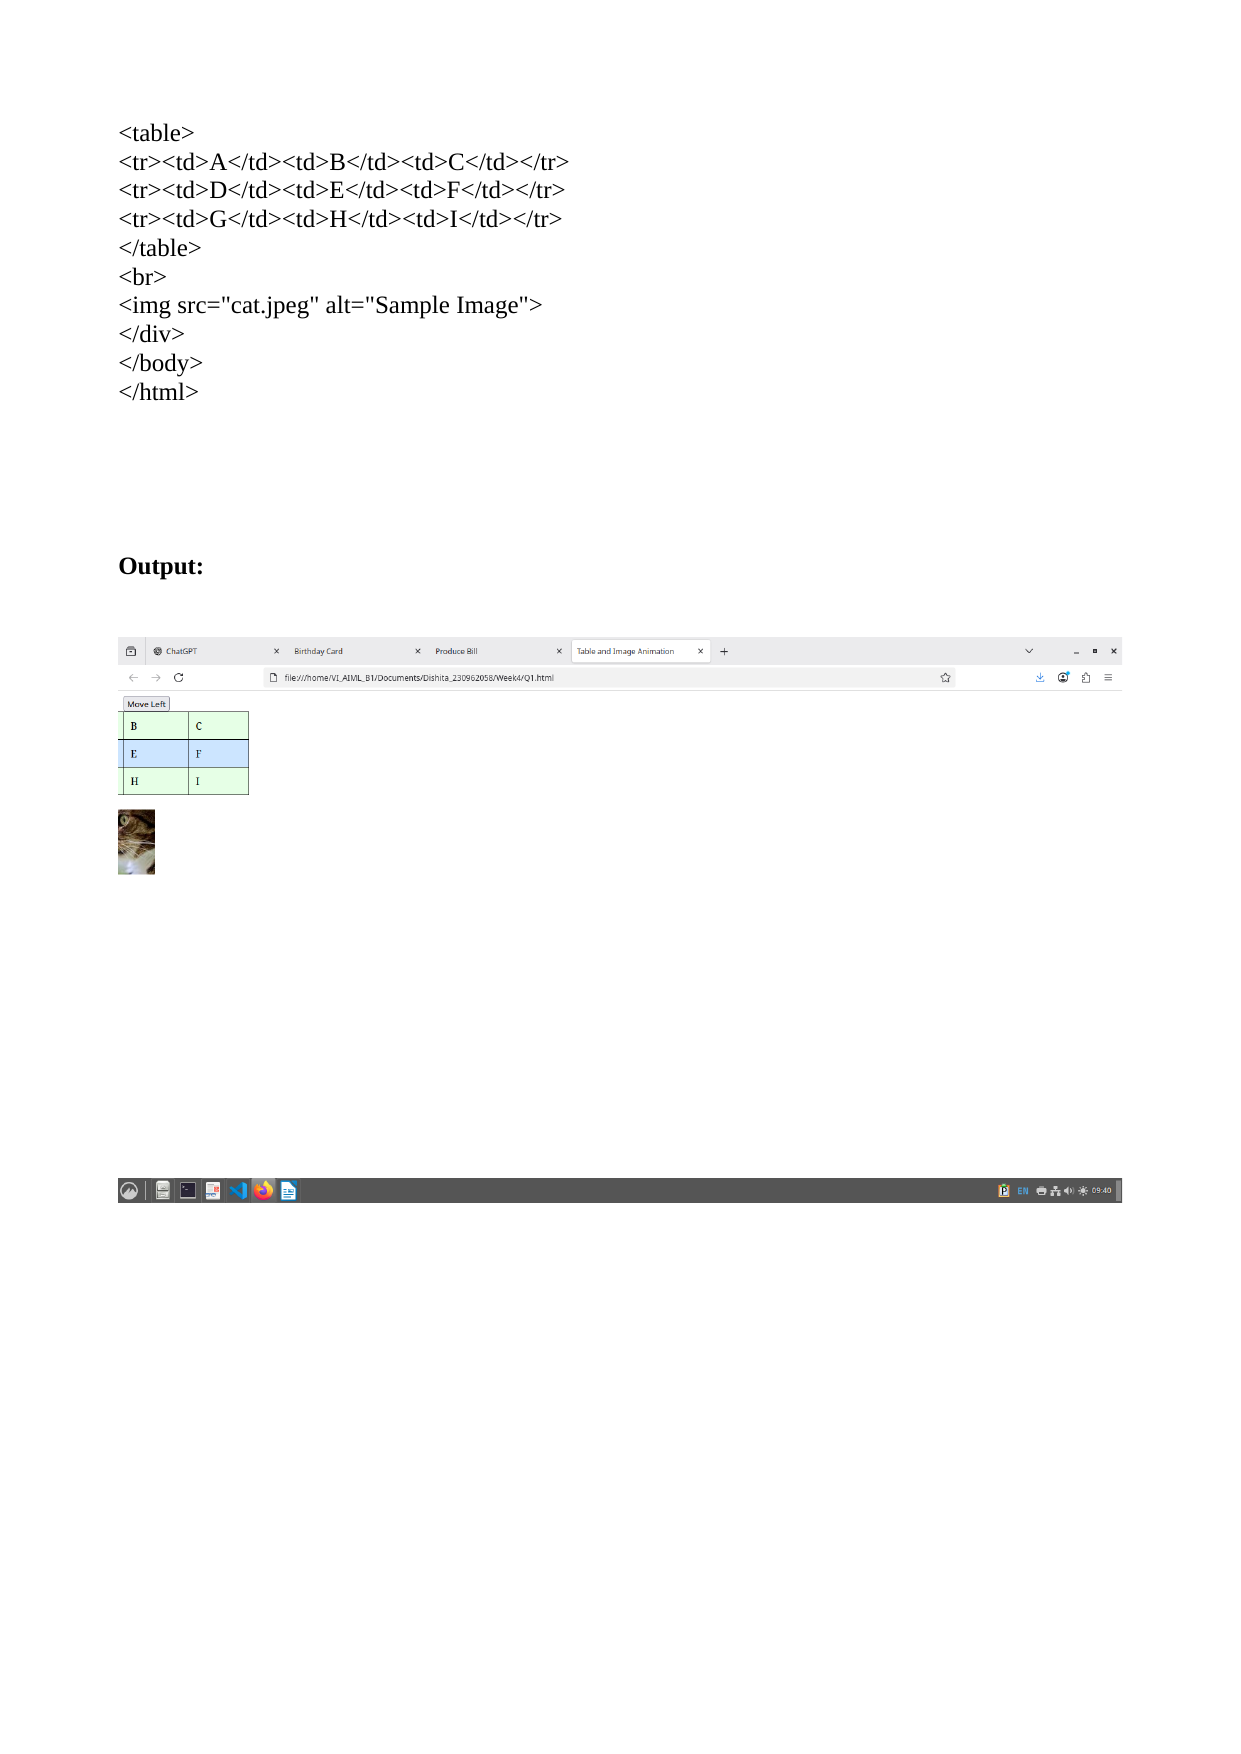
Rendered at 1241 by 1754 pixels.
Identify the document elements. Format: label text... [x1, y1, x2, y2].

text </div> [118, 319, 1122, 348]
text </html> [118, 377, 1122, 406]
text <tr><td>G</td><td>H</td><td>I</td></tr> [118, 204, 1122, 233]
text <img src="cat.jpeg" alt="Sample Image"> [118, 291, 1122, 319]
text <tr><td>D</td><td>E</td><td>F</td></tr> [118, 176, 1122, 204]
text <table> [118, 118, 1122, 147]
text <br> [118, 262, 1122, 291]
text Output: [118, 551, 1122, 580]
text </table> [118, 233, 1122, 262]
text </body> [118, 348, 1122, 377]
text <tr><td>A</td><td>B</td><td>C</td></tr> [118, 147, 1122, 176]
picture [118, 637, 1123, 1203]
